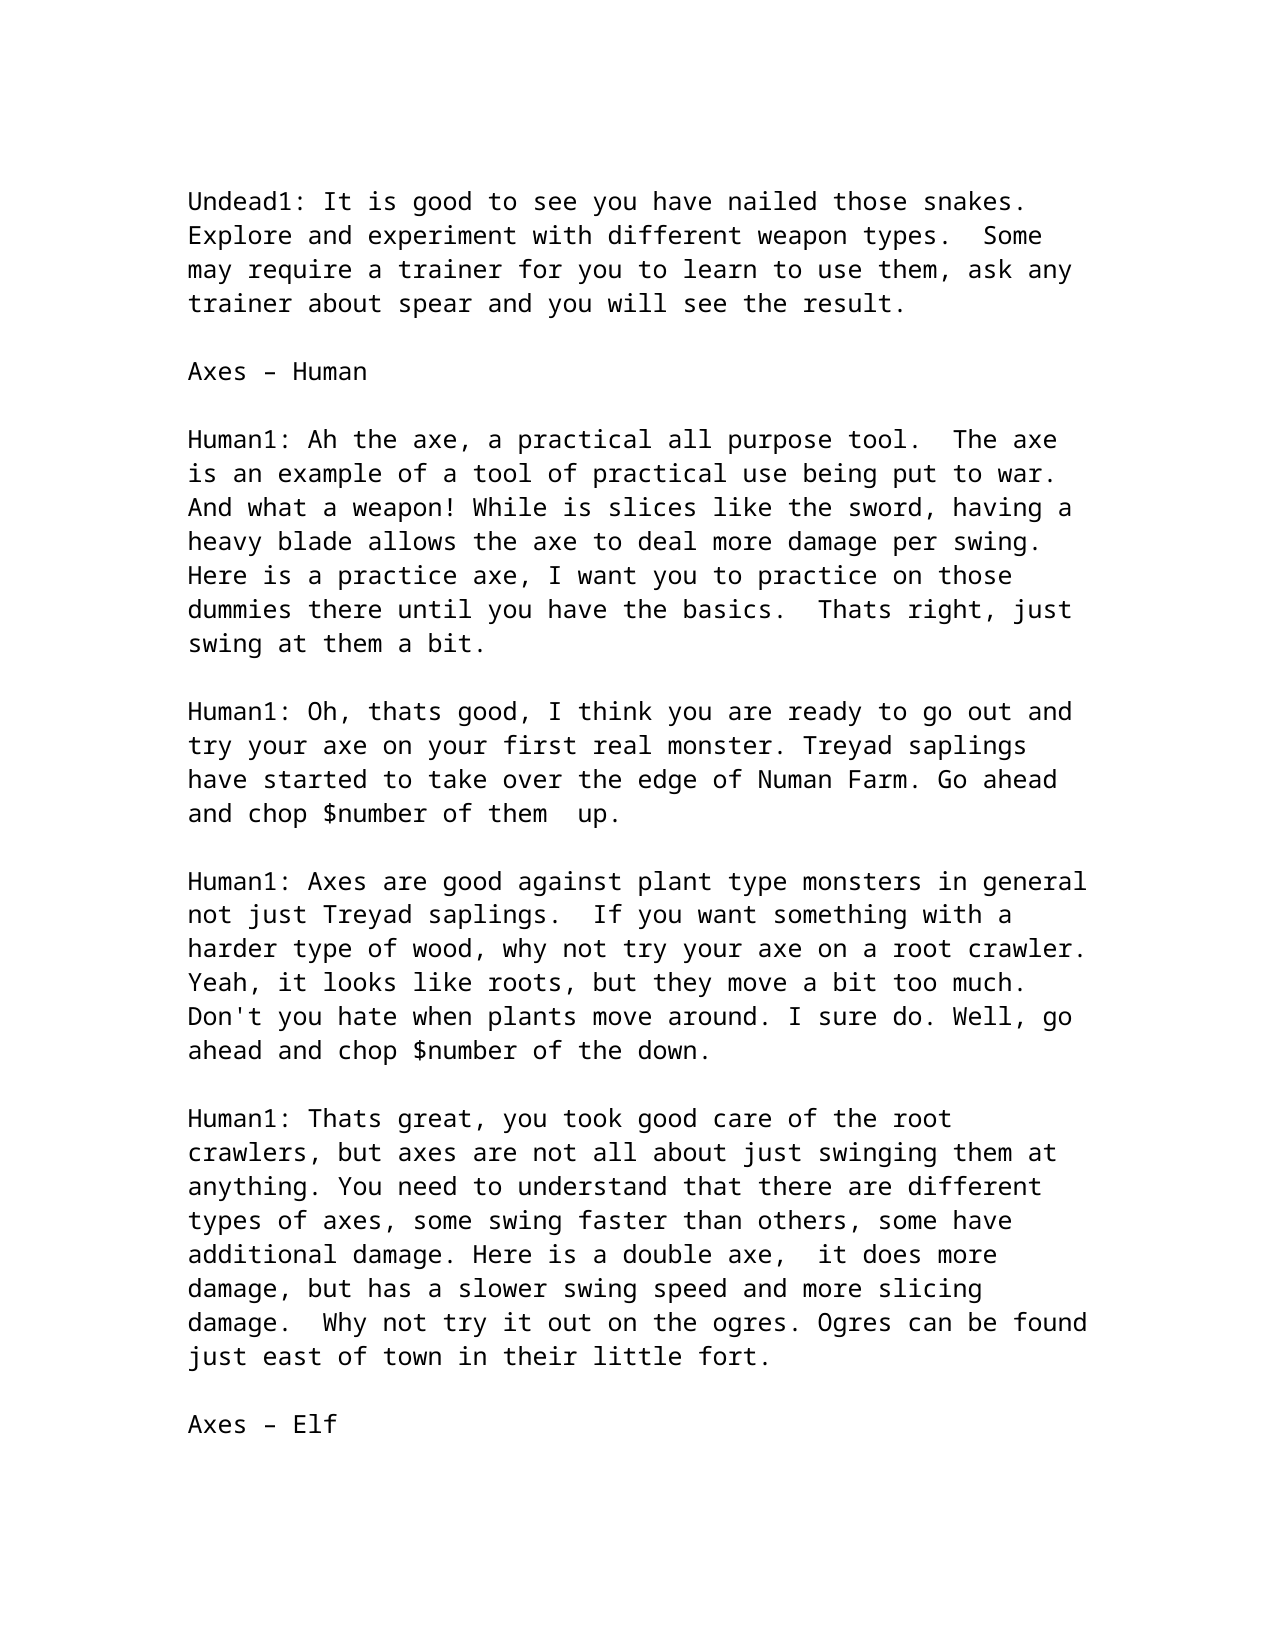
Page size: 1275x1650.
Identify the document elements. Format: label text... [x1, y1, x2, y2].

text Axes – Human [187, 354, 1087, 388]
text Human1: Axes are good against plant type monsters in general not just Treyad saplings. If you want something with a harder type of wood, why not try your axe on a root crawler. Yeah, it looks like roots, but they move a bit too much. Don't you hate when plants move around. I sure do. Well, go ahead and chop $number of the down. [187, 863, 1087, 1067]
text Undead1: It is good to see you have nailed those snakes. Explore and experiment with different weapon types. Some may require a trainer for you to learn to use them, ask any trainer about spear and you will see the result. [187, 184, 1087, 320]
text Human1: Ah the axe, a practical all purpose tool. The axe is an example of a tool of practical use being put to war. And what a weapon! While is slices like the sword, having a heavy blade allows the axe to deal more damage per swing. Here is a practice axe, I want you to practice on those dummies there until you have the basics. Thats right, just swing at them a bit. [187, 422, 1087, 659]
text Human1: Thats great, you took good care of the root crawlers, but axes are not all about just swinging them at anything. You need to understand that there are different types of axes, some swing faster than others, some have additional damage. Here is a double axe, it does more damage, but has a slower swing speed and more slicing damage. Why not try it out on the ogres. Ogres can be found just east of town in their little fort. [187, 1101, 1087, 1372]
text Axes – Elf [187, 1406, 1087, 1440]
text Human1: Oh, thats good, I think you are ready to go out and try your axe on your first real monster. Treyad saplings have started to take over the edge of Numan Farm. Go ahead and chop $number of them up. [187, 693, 1087, 829]
